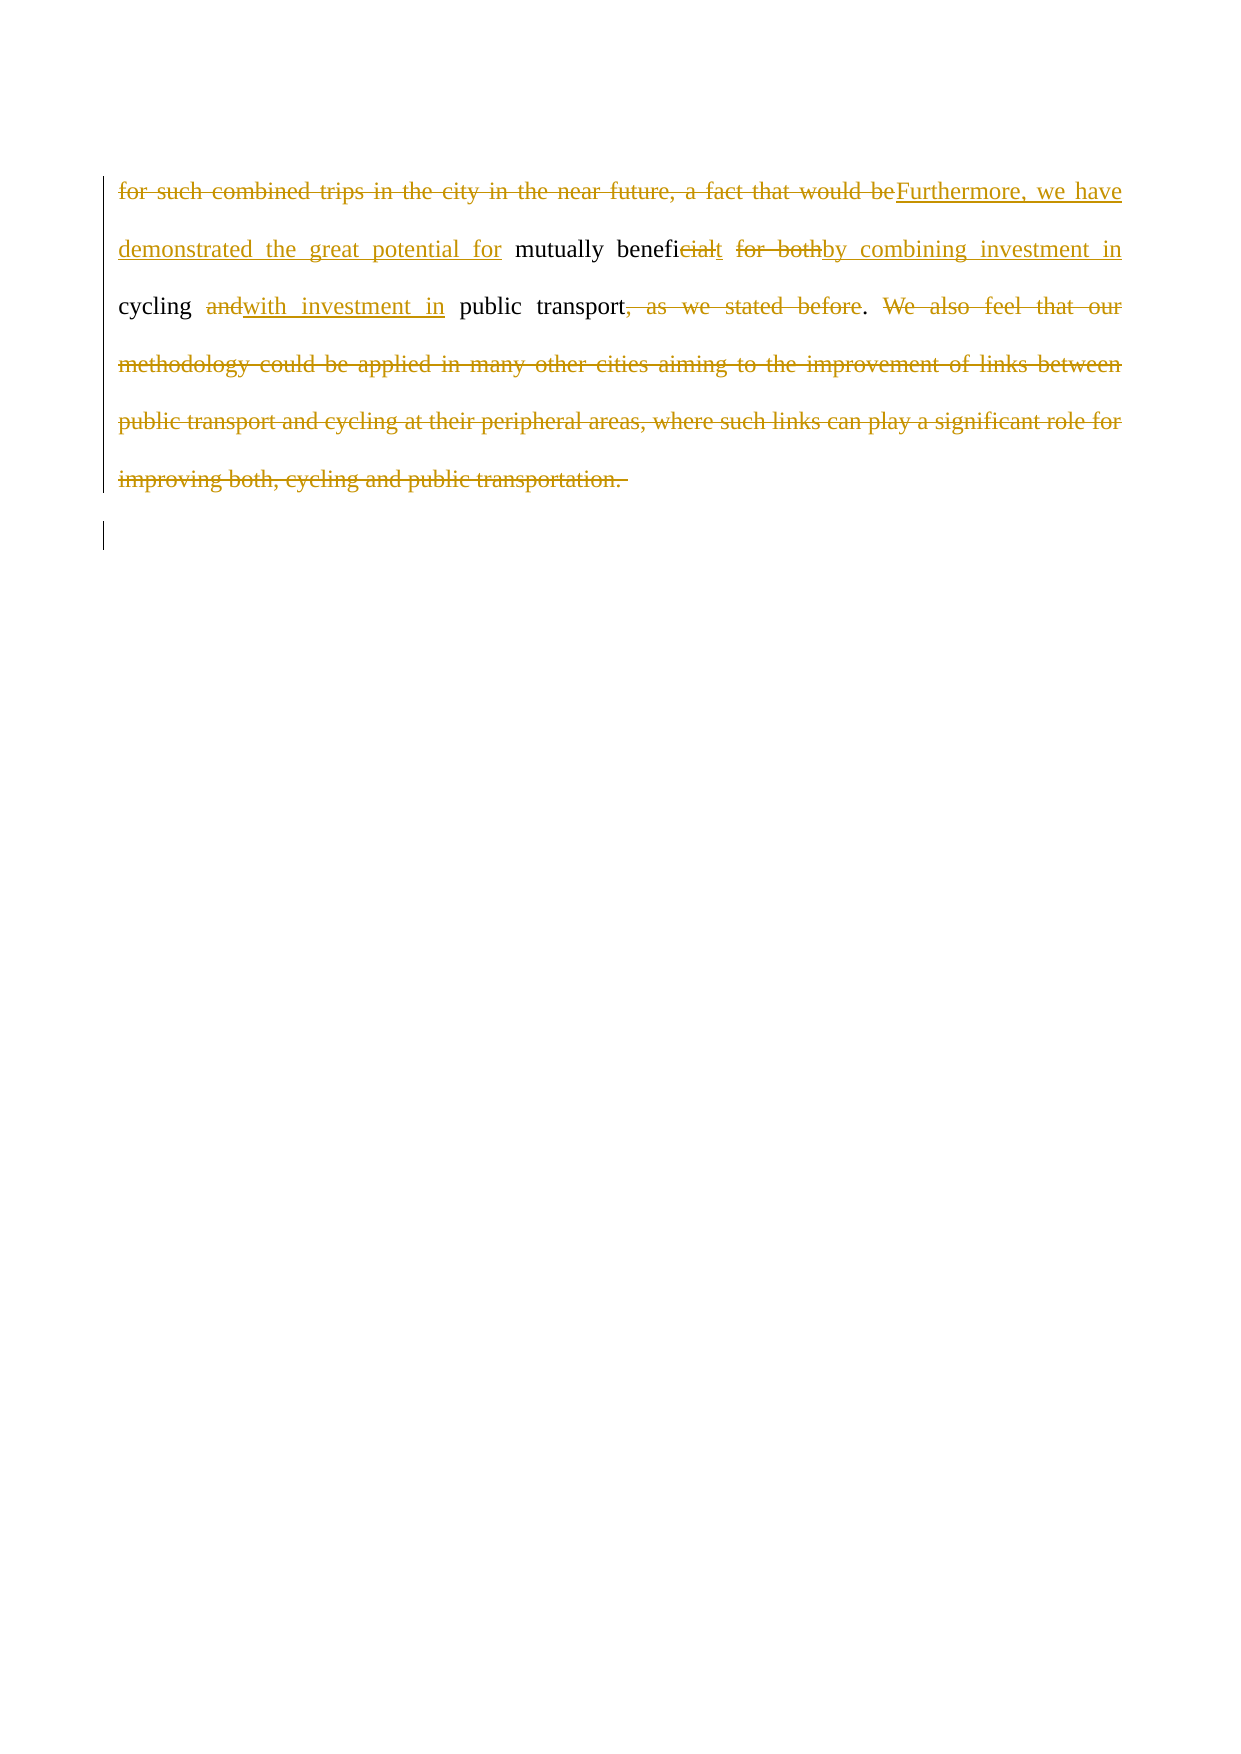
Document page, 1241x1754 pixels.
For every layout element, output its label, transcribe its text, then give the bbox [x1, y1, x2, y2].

text We believe that our analysis is a good starting point for the planning for the extension of in cities where cycling provision and use tends to focus on the city centre. Furthermore, we have demonstrated the great potential for mutually benefit by combining investment in cycling with investment in public transport. [118, 423, 1122, 493]
text We believe that our analysis is a good starting point for the planning for the extension of in cities where cycling provision and use tends to focus on the city centre. Furthermore, we have demonstrated the great potential for mutually benefit by combining investment in cycling with investment in public transport. [118, 366, 1122, 422]
text We believe that our analysis is a good starting point for the planning for the extension of in cities where cycling provision and use tends to focus on the city centre. Furthermore, we have demonstrated the great potential for mutually benefit by combining investment in cycling with investment in public transport. [118, 176, 1122, 364]
